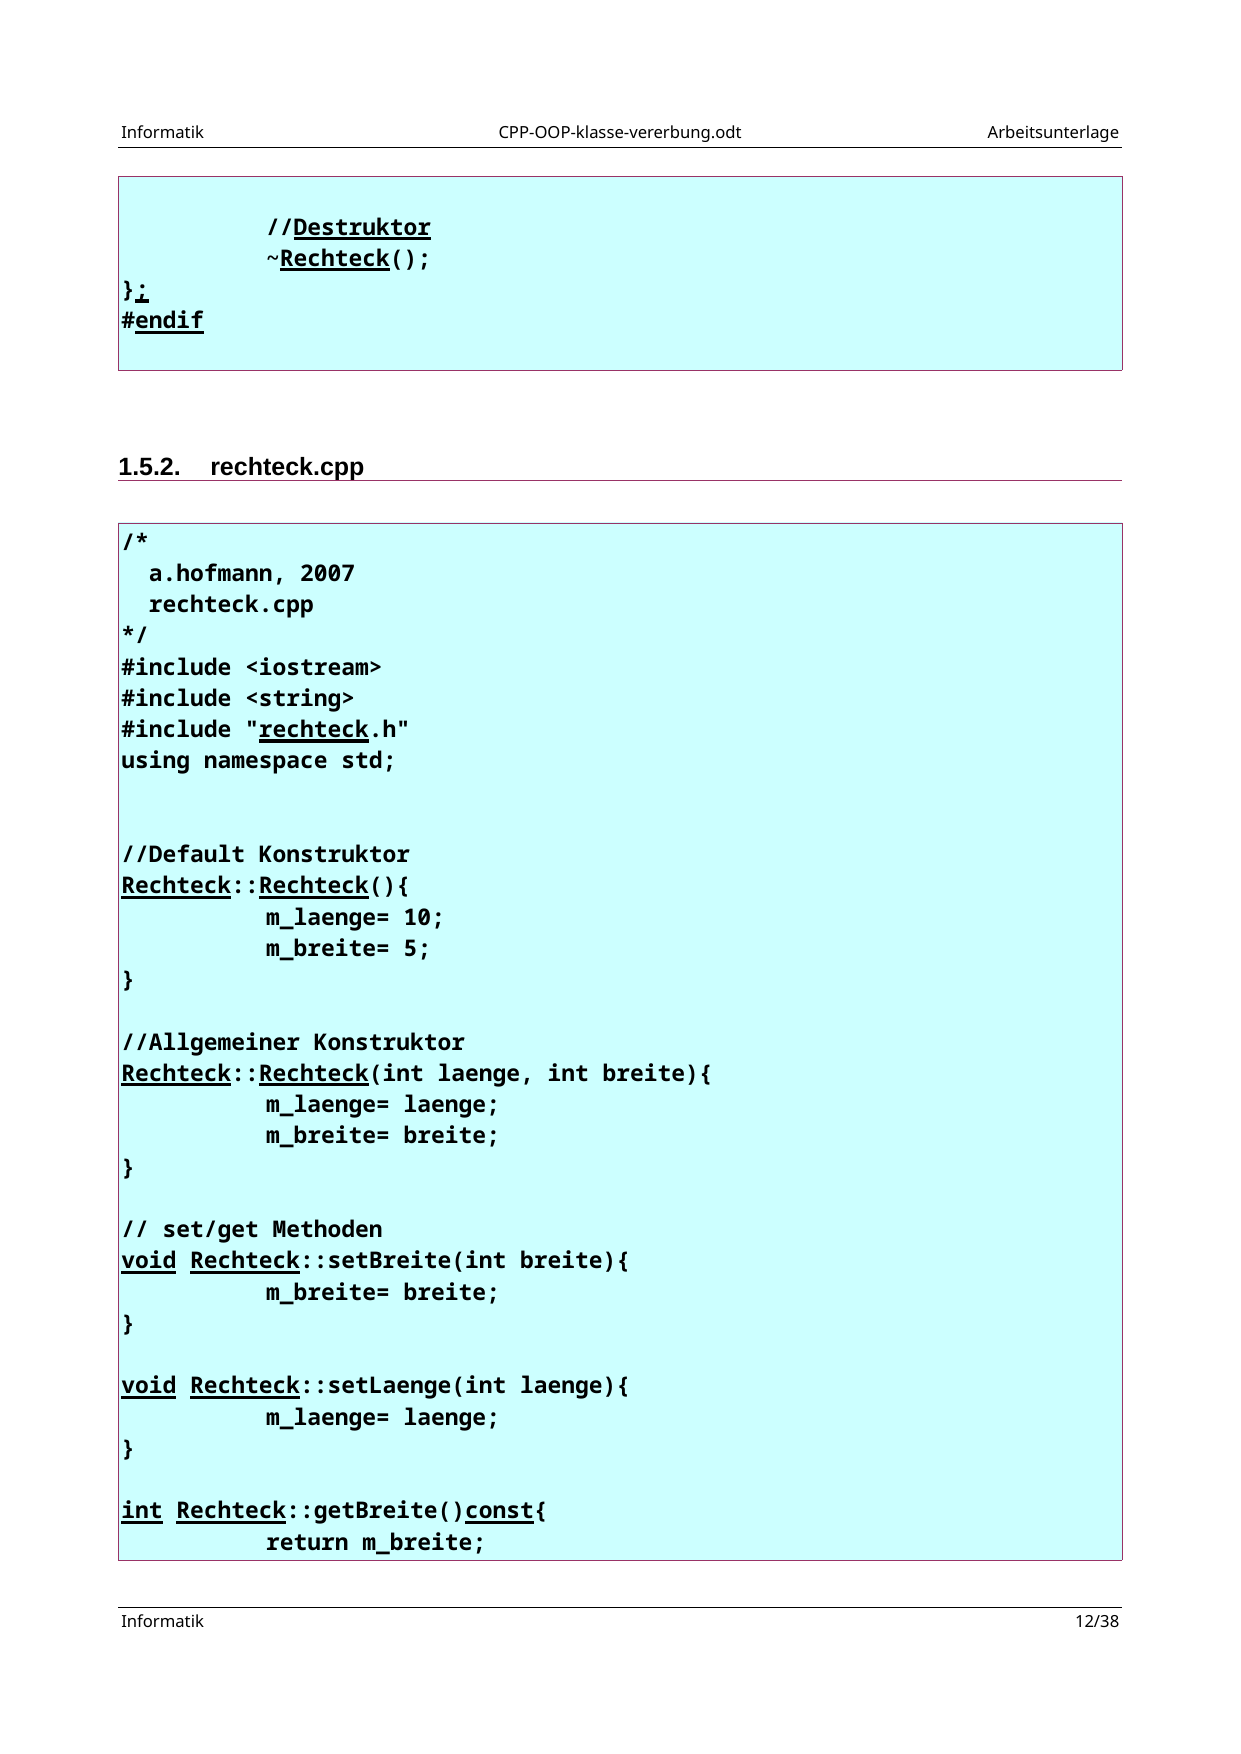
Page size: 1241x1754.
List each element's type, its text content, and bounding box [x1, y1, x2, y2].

text #include <string> [119, 679, 1122, 710]
text void Rechteck::setBreite(int breite){ [119, 1241, 1122, 1272]
text using namespace std; [119, 741, 1122, 772]
text rechteck.cpp [119, 585, 1122, 616]
text void Rechteck::setLaenge(int laenge){ [119, 1366, 1122, 1397]
text //Default Konstruktor [119, 835, 1122, 866]
text ~Rechteck(); [119, 239, 1122, 270]
text Rechteck::Rechteck(int laenge, int breite){ [119, 1054, 1122, 1085]
text /* [119, 524, 1122, 554]
text // set/get Methoden [119, 1210, 1122, 1241]
text //Destruktor [119, 207, 1122, 239]
text m_breite= breite; [119, 1272, 1122, 1304]
text m_breite= breite; [119, 1116, 1122, 1147]
text int Rechteck::getBreite()const{ [119, 1491, 1122, 1522]
text return m_breite; [119, 1522, 1122, 1560]
subtitle rechteck.cpp [118, 452, 1122, 480]
text Rechteck::Rechteck(){ [119, 866, 1122, 897]
text a.hofmann, 2007 [119, 554, 1122, 585]
text */ [119, 616, 1122, 647]
text m_breite= 5; [119, 929, 1122, 960]
text #include <iostream> [119, 647, 1122, 679]
text #endif [119, 301, 1122, 332]
text } [119, 1147, 1122, 1179]
text } [119, 960, 1122, 991]
text m_laenge= laenge; [119, 1085, 1122, 1116]
text } [119, 1429, 1122, 1460]
text #include "rechteck.h" [119, 710, 1122, 741]
text //Allgemeiner Konstruktor [119, 1022, 1122, 1054]
text m_laenge= 10; [119, 897, 1122, 929]
text m_laenge= laenge; [119, 1397, 1122, 1429]
text } [119, 1304, 1122, 1335]
text }; [119, 270, 1122, 301]
